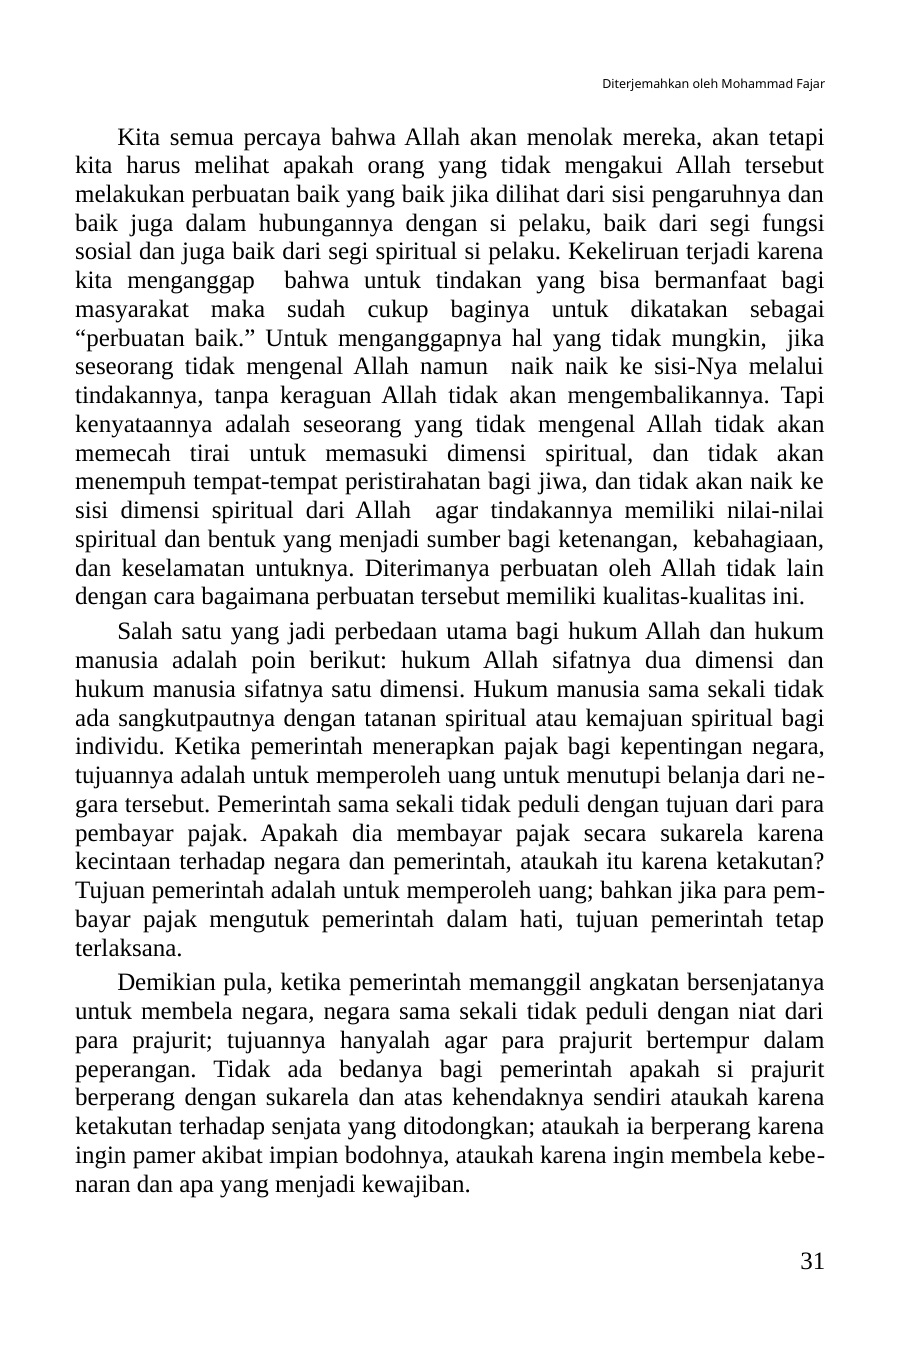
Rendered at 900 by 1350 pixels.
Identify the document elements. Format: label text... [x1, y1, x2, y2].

text Salah satu yang jadi perbedaan utama bagi hukum Allah dan hukum manusia adalah poin berikut: hukum Allah sifatnya dua dimensi dan hukum manusia sifatnya satu dimensi. Hukum manusia sama sekali tidak ada sangkutpautnya dengan tatanan spiritual atau kemajuan spiritual bagi individu. Ketika pemerintah menerapkan pajak bagi kepentingan negara, tujuannya adalah untuk memperoleh uang untuk menutupi belanja dari ne­gara tersebut. Pemerintah sama sekali tidak peduli dengan tujuan dari para pembayar pajak. Apakah dia membayar pajak secara sukarela karena kecintaan terhadap negara dan pemerintah, ataukah itu karena ketakutan? Tujuan pemerintah adalah untuk memperoleh uang; bahkan jika para pem­bayar pajak mengutuk pemerintah dalam hati, tujuan pemerintah tetap terlaksana. [75, 616, 825, 961]
text Demikian pula, ketika pemerintah memanggil angkatan bersenjatanya untuk membela negara, negara sama sekali tidak peduli dengan niat dari para prajurit; tujuannya hanyalah agar para prajurit bertempur dalam peperangan. Tidak ada bedanya bagi pemerintah apakah si prajurit berperang dengan sukarela dan atas kehendaknya sendiri ataukah karena ketakutan terhadap senjata yang ditodongkan; ataukah ia berperang karena ingin pamer akibat impian bodohnya, ataukah karena ingin membela kebe­naran dan apa yang menjadi kewajiban. [75, 967, 825, 1197]
text Kita semua percaya bahwa Allah akan menolak mereka, akan tetapi kita harus melihat apakah orang yang tidak mengakui Allah tersebut melakukan perbuatan baik yang baik jika dilihat dari sisi pengaruhnya dan baik juga dalam hubungannya dengan si pelaku, baik dari segi fungsi sosial dan juga baik dari segi spiritual si pelaku. Kekeliruan terjadi karena kita menganggap bahwa untuk tindakan yang bisa bermanfaat bagi masyarakat maka sudah cukup baginya untuk dikatakan sebagai “perbuatan baik.” Untuk menganggapnya hal yang tidak mungkin, jika seseorang tidak mengenal Allah namun naik naik ke sisi-Nya melalui tindakannya, tanpa keraguan Allah tidak akan mengembalikannya. Tapi kenyataannya adalah seseorang yang tidak mengenal Allah tidak akan memecah tirai untuk memasuki dimensi spiritual, dan tidak akan menempuh tempat-tempat peristirahatan bagi jiwa, dan tidak akan naik ke sisi dimensi spiritual dari Allah agar tindakannya memiliki nilai-nilai spiritual dan bentuk yang menjadi sumber bagi ketenangan, kebahagiaan, dan keselamatan untuknya. Diterimanya perbuatan oleh Allah tidak lain dengan cara bagaimana perbuatan tersebut memiliki kualitas-kualitas ini. [75, 122, 825, 610]
